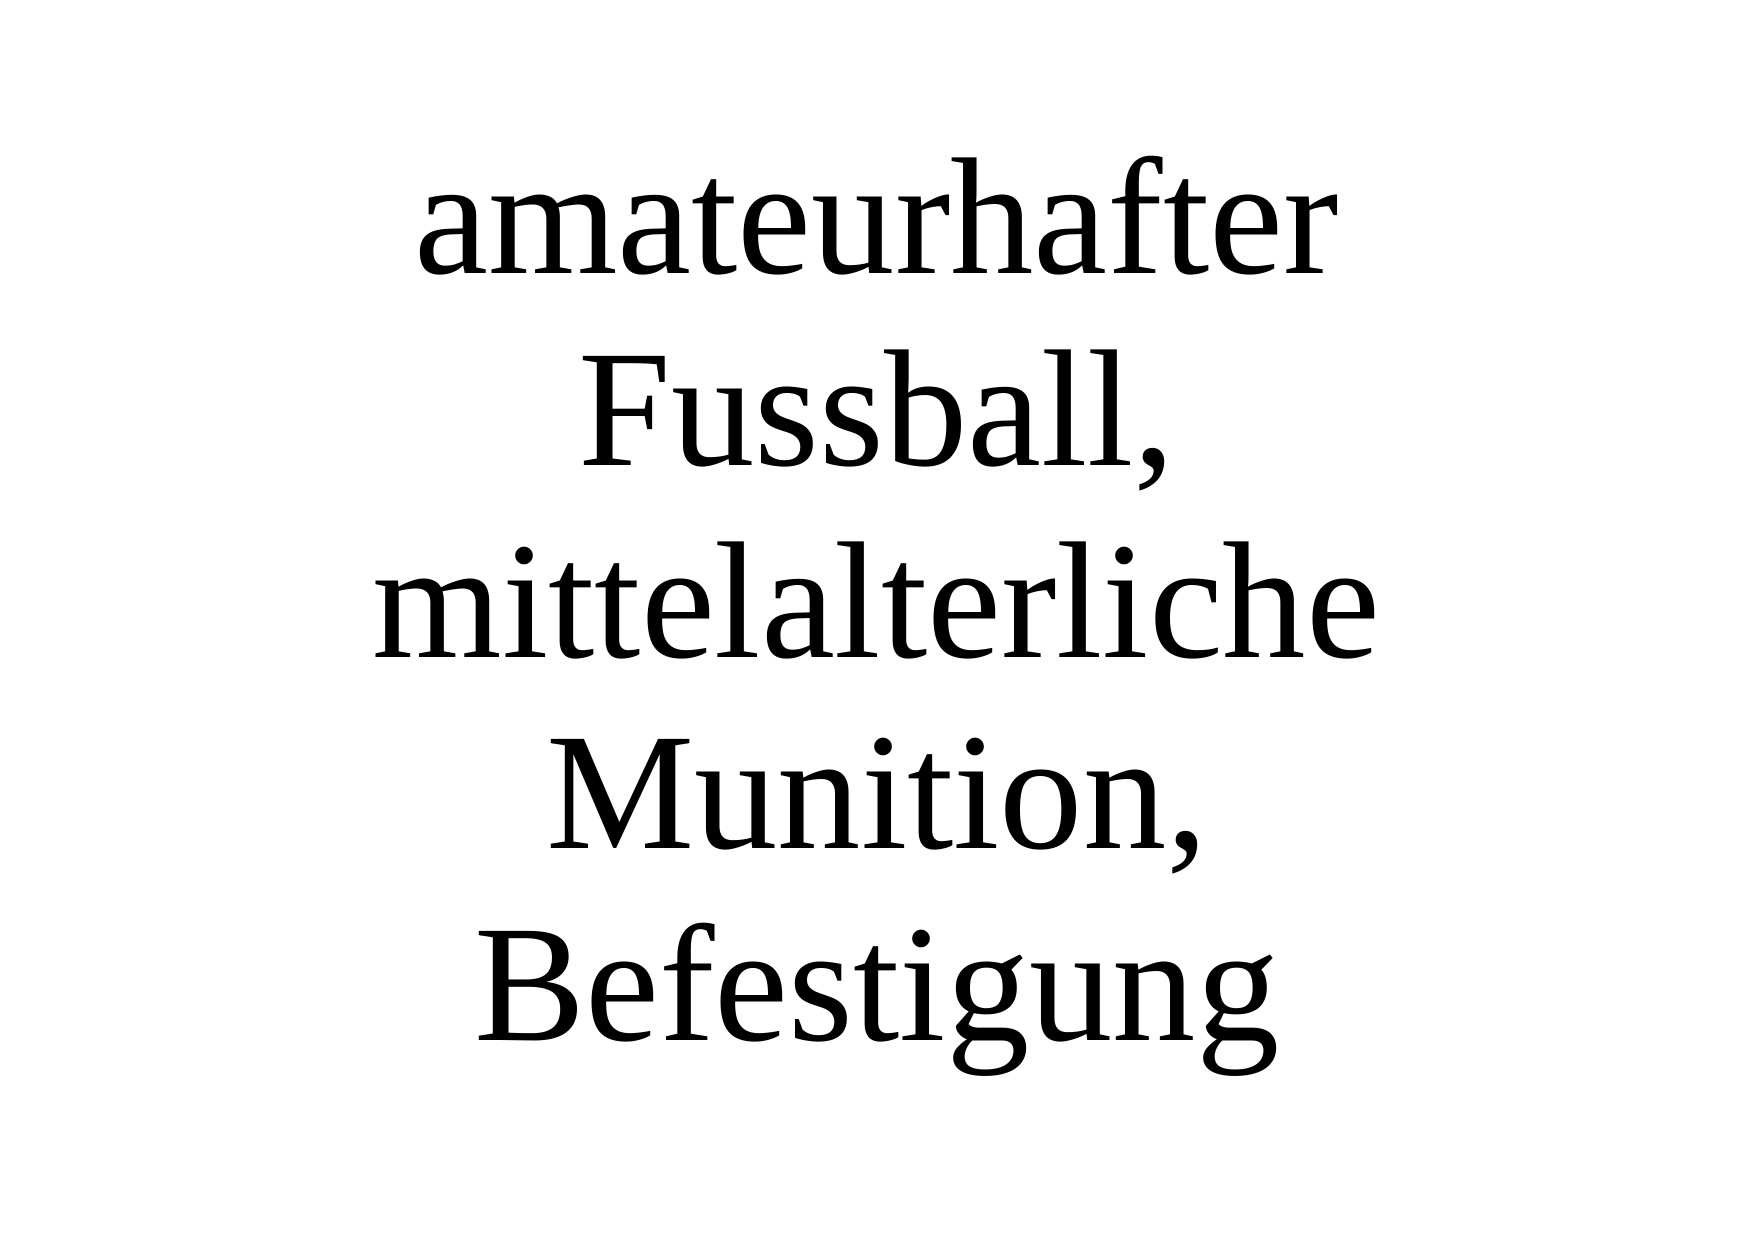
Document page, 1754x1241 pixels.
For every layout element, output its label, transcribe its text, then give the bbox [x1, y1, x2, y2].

text amateurhafter Fussball, mittelalterliche Munition, [118, 118, 1636, 885]
text Befestigung [118, 885, 1636, 1076]
